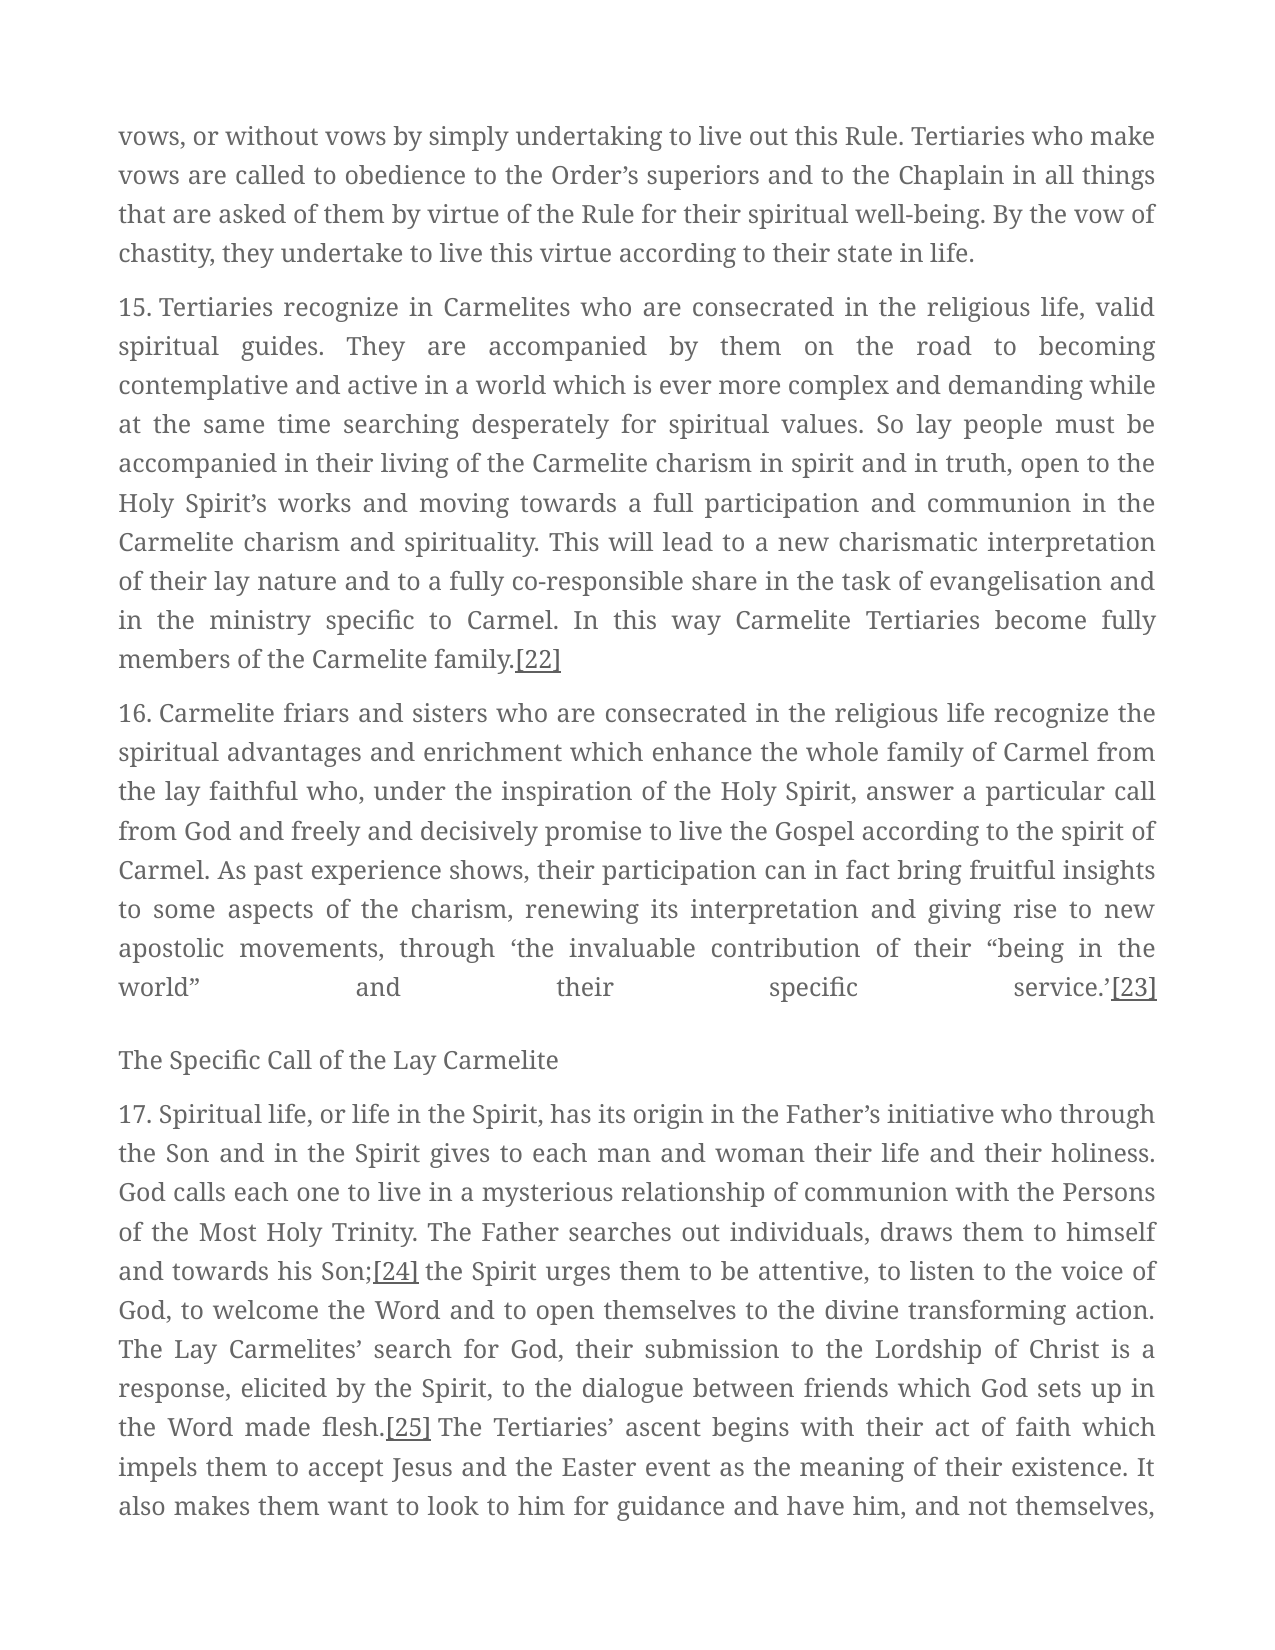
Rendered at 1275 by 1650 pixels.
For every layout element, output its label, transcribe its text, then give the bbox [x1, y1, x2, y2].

text 15. Tertiaries recognize in Carmelites who are consecrated in the religious life, valid spiritual guides. They are accompanied by them on the road to becoming contemplative and active in a world which is ever more complex and demanding while at the same time searching desperately for spiritual values. So lay people must be accompanied in their living of the Carmelite charism in spirit and in truth, open to the Holy Spirit’s works and moving towards a full participation and communion in the Carmelite charism and spirituality. This will lead to a new charismatic interpretation of their lay nature and to a fully co-responsible share in the task of evangelisation and in the ministry specific to Carmel. In this way Carmelite Tertiaries become fully members of the Carmelite family.[22] [118, 289, 1157, 676]
text vows, or without vows by simply undertaking to live out this Rule. Tertiaries who make vows are called to obedience to the Order’s superiors and to the Chaplain in all things that are asked of them by virtue of the Rule for their spiritual well-being. By the vow of chastity, they undertake to live this virtue according to their state in life. [118, 118, 1157, 270]
text 17. Spiritual life, or life in the Spirit, has its origin in the Father’s initiative who through the Son and in the Spirit gives to each man and woman their life and their holiness. God calls each one to live in a mysterious relationship of communion with the Persons of the Most Holy Trinity. The Father searches out individuals, draws them to himself and towards his Son;[24] the Spirit urges them to be attentive, to listen to the voice of God, to welcome the Word and to open themselves to the divine transforming action. The Lay Carmelites’ search for God, their submission to the Lordship of Christ is a response, elicited by the Spirit, to the dialogue between friends which God sets up in the Word made flesh.[25] The Tertiaries’ ascent begins with their act of faith which impels them to accept Jesus and the Easter event as the meaning of their existence. It also makes them want to look to him for guidance and have him, and not themselves, [118, 1097, 1157, 1522]
text 16. Carmelite friars and sisters who are consecrated in the religious life recognize the spiritual advantages and enrichment which enhance the whole family of Carmel from the lay faithful who, under the inspiration of the Holy Spirit, answer a particular call from God and freely and decisively promise to live the Gospel according to the spirit of Carmel. As past experience shows, their participation can in fact bring fruitful insights to some aspects of the charism, renewing its interpretation and giving rise to new apostolic movements, through ‘the invaluable contribution of their “being in the world” and their specific service.’[23] The Specific Call of the Lay Carmelite [118, 696, 1157, 1077]
